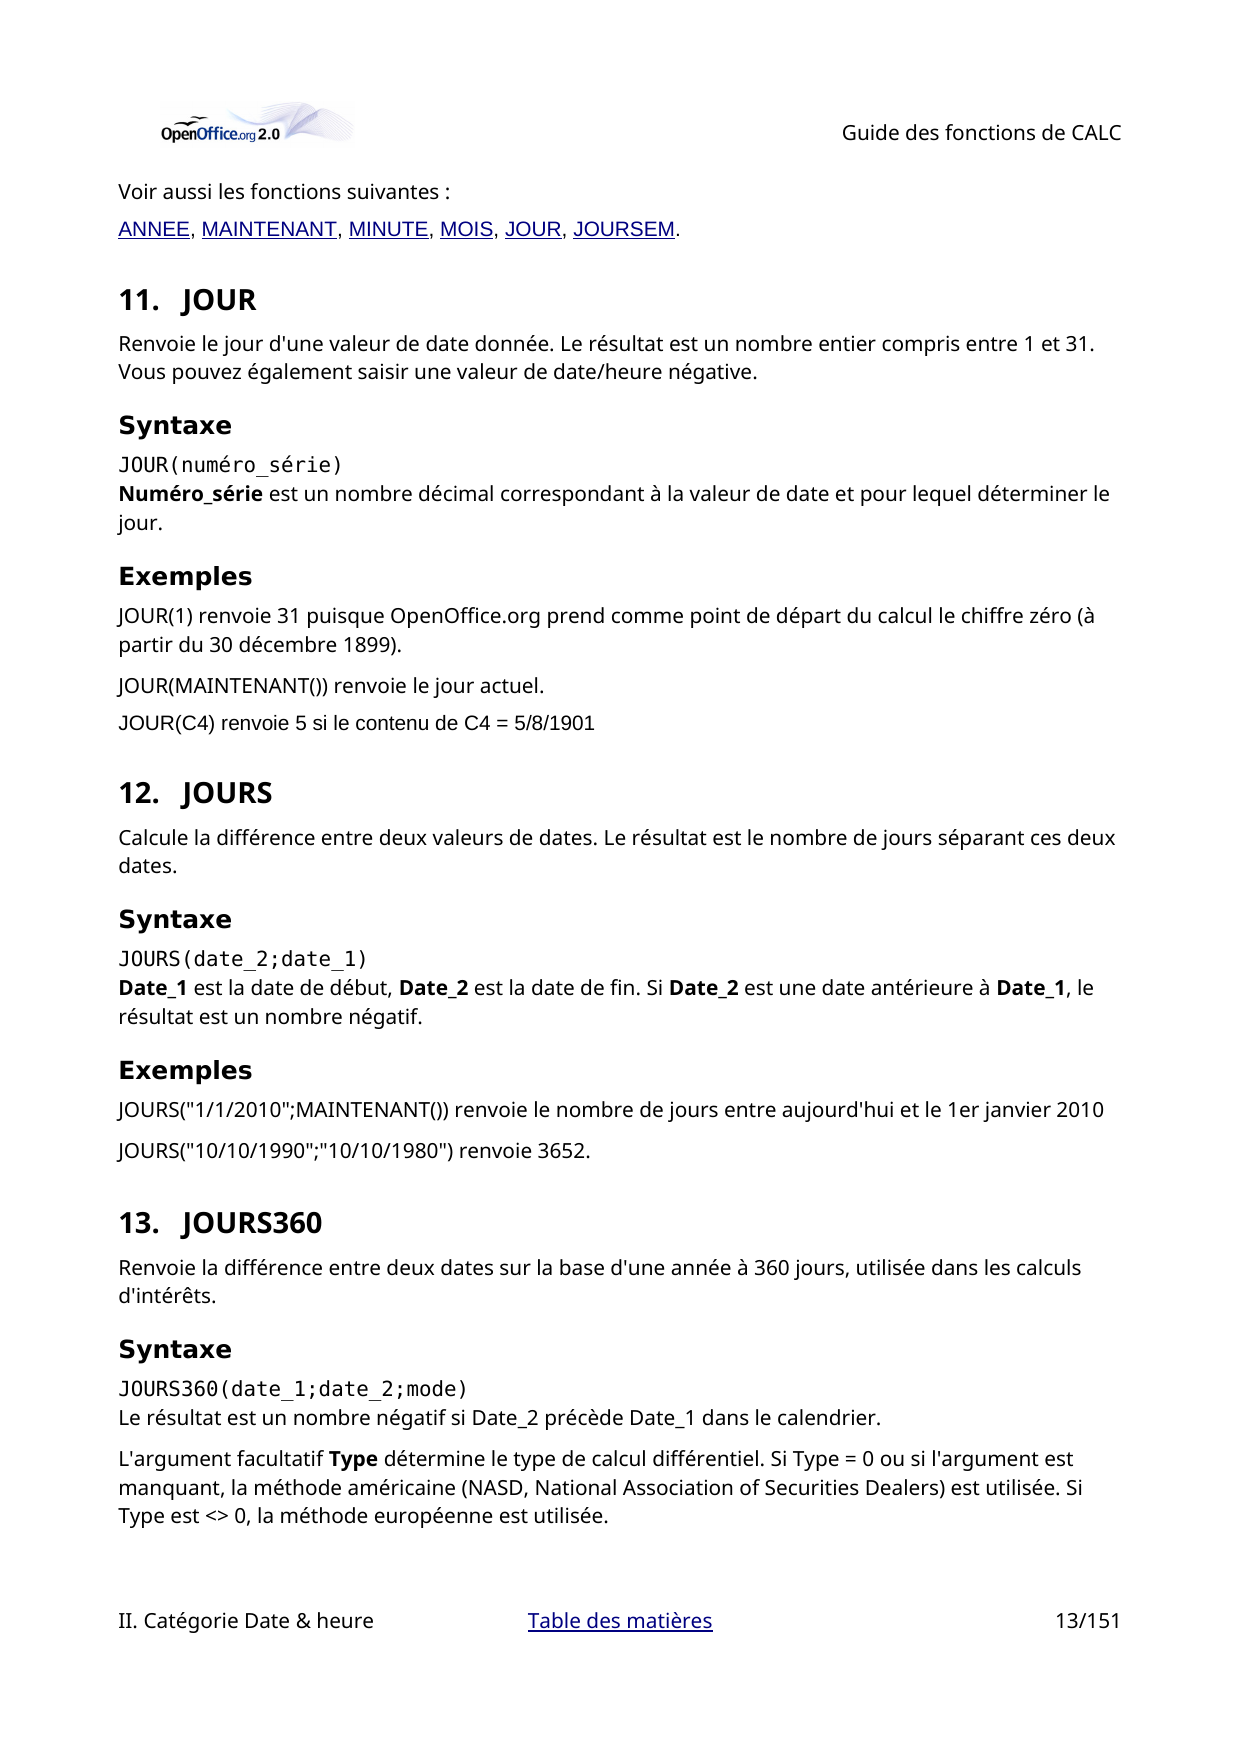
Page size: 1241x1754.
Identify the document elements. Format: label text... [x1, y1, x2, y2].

subtitle Syntaxe [118, 1335, 1122, 1364]
text L'argument facultatif Type détermine le type de calcul différentiel. Si Type = 0 ou si l'argument est manquant, la méthode américaine (NASD, National Association of Securities Dealers) est utilisée. Si Type est <> 0, la méthode européenne est utilisée. [118, 1444, 1122, 1529]
text Calcule la différence entre deux valeurs de dates. Le résultat est le nombre de jours séparant ces deux dates. [118, 823, 1122, 880]
text Date_1 est la date de début, Date_2 est la date de fin. Si Date_2 est une date antérieure à Date_1, le résultat est un nombre négatif. [118, 973, 1122, 1030]
subtitle Exemples [118, 1056, 1122, 1085]
subtitle JOURS360 [118, 1202, 1122, 1242]
text Le résultat est un nombre négatif si Date_2 précède Date_1 dans le calendrier. [118, 1403, 1122, 1432]
subtitle JOUR [118, 279, 1122, 318]
text JOUR(numéro_série) [118, 453, 1122, 477]
subtitle JOURS [118, 773, 1122, 812]
text Renvoie la différence entre deux dates sur la base d'une année à 360 jours, utilisée dans les calculs d'intérêts. [118, 1253, 1122, 1309]
subtitle Exemples [118, 562, 1122, 591]
text JOURS("1/1/2010";MAINTENANT()) renvoie le nombre de jours entre aujourd'hui et le 1er janvier 2010 [118, 1096, 1122, 1124]
text JOUR(1) renvoie 31 puisque OpenOffice.org prend comme point de départ du calcul le chiffre zéro (à partir du 30 décembre 1899). [118, 602, 1122, 658]
text JOURS360(date_1;date_2;mode) [118, 1377, 1122, 1401]
text JOURS(date_2;date_1) [118, 947, 1122, 971]
text JOUR(C4) renvoie 5 si le contenu de C4 = 5/8/1901 [118, 712, 1122, 735]
subtitle Syntaxe [118, 411, 1122, 440]
text JOUR(MAINTENANT()) renvoie le jour actuel. [118, 671, 1122, 699]
text Renvoie le jour d'une valeur de date donnée. Le résultat est un nombre entier compris entre 1 et 31. Vous pouvez également saisir une valeur de date/heure négative. [118, 329, 1122, 386]
text ANNEE, MAINTENANT, MINUTE, MOIS, JOUR, JOURSEM. [118, 218, 1122, 241]
text Numéro_série est un nombre décimal correspondant à la valeur de date et pour lequel déterminer le jour. [118, 479, 1122, 536]
subtitle Syntaxe [118, 905, 1122, 934]
text JOURS("10/10/1990";"10/10/1980") renvoie 3652. [118, 1137, 1122, 1165]
text Voir aussi les fonctions suivantes : [118, 177, 1122, 206]
